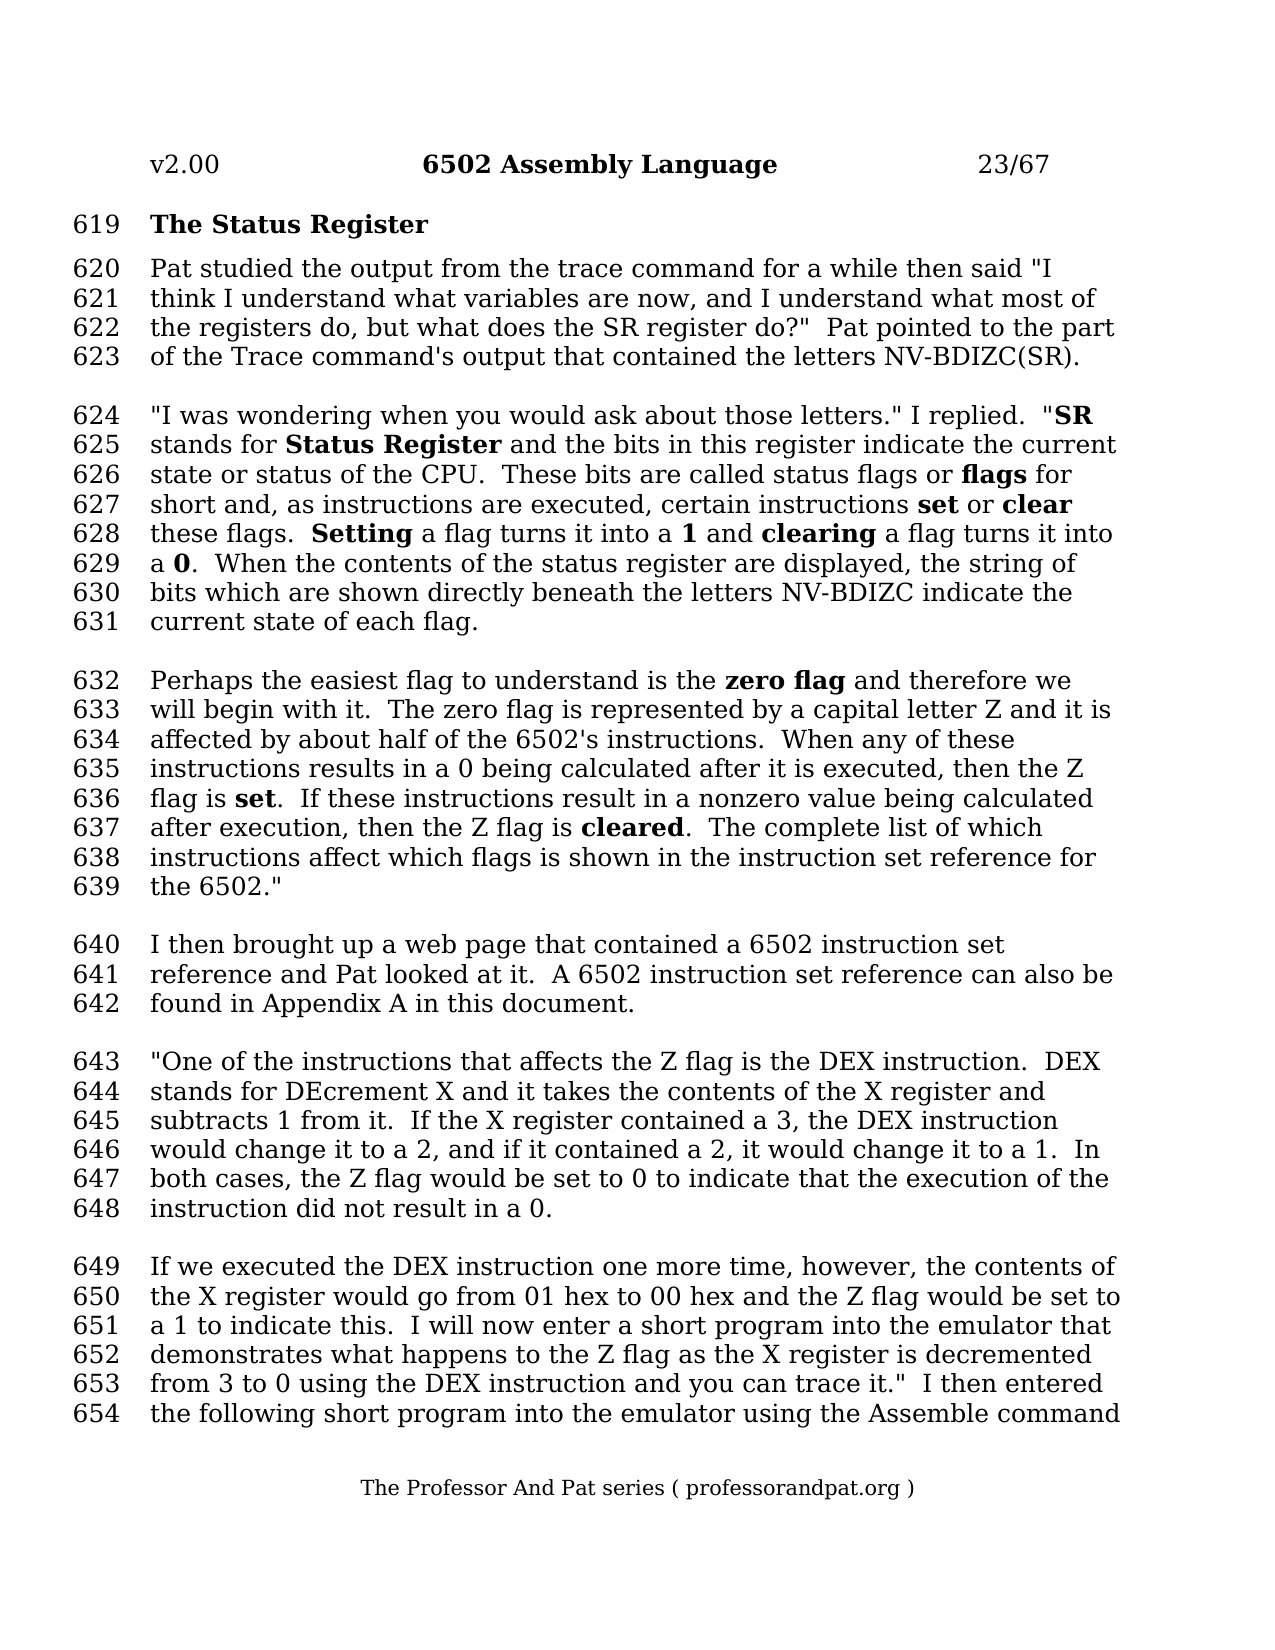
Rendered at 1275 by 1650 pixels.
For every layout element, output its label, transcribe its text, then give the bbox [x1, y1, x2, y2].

text "I was wondering when you would ask about those letters." I replied. "SR stands for Status Register and the bits in this register indicate the current state or status of the CPU. These bits are called status flags or flags for short and, as instructions are executed, certain instructions set or clear these flags. Setting a flag turns it into a 1 and clearing a flag turns it into a 0. When the contents of the status register are displayed, the string of bits which are shown directly beneath the letters NV-BDIZC indicate the current state of each flag. [150, 401, 1125, 637]
text I then brought up a web page that contained a 6502 instruction set reference and Pat looked at it. A 6502 instruction set reference can also be found in Appendix A in this document. [150, 931, 1125, 1018]
text Pat studied the output from the trace command for a while then said "I think I understand what variables are now, and I understand what most of the registers do, but what does the SR register do?" Pat pointed to the part of the Trace command's output that contained the letters NV-BDIZC(SR). [150, 254, 1125, 372]
text Perhaps the easiest flag to understand is the zero flag and therefore we will begin with it. The zero flag is represented by a capital letter Z and it is affected by about half of the 6502's instructions. When any of these instructions results in a 0 being calculated after it is executed, then the Z flag is set. If these instructions result in a nonzero value being calculated after execution, then the Z flag is cleared. The complete list of which instructions affect which flags is shown in the instruction set reference for the 6502." [150, 666, 1125, 901]
text If we executed the DEX instruction one more time, however, the contents of the X register would go from 01 hex to 00 hex and the Z flag would be set to a 1 to indicate this. I will now enter a short program into the emulator that demonstrates what happens to the Z flag as the X register is decremented from 3 to 0 using the DEX instruction and you can trace it." I then entered the following short program into the emulator using the Assemble command [150, 1252, 1125, 1428]
subtitle The Status Register [150, 210, 1125, 239]
text "One of the instructions that affects the Z flag is the DEX instruction. DEX stands for DEcrement X and it takes the contents of the X register and subtracts 1 from it. If the X register contained a 3, the DEX instruction would change it to a 2, and if it contained a 2, it would change it to a 1. In both cases, the Z flag would be set to 0 to indicate that the execution of the instruction did not result in a 0. [150, 1048, 1125, 1223]
